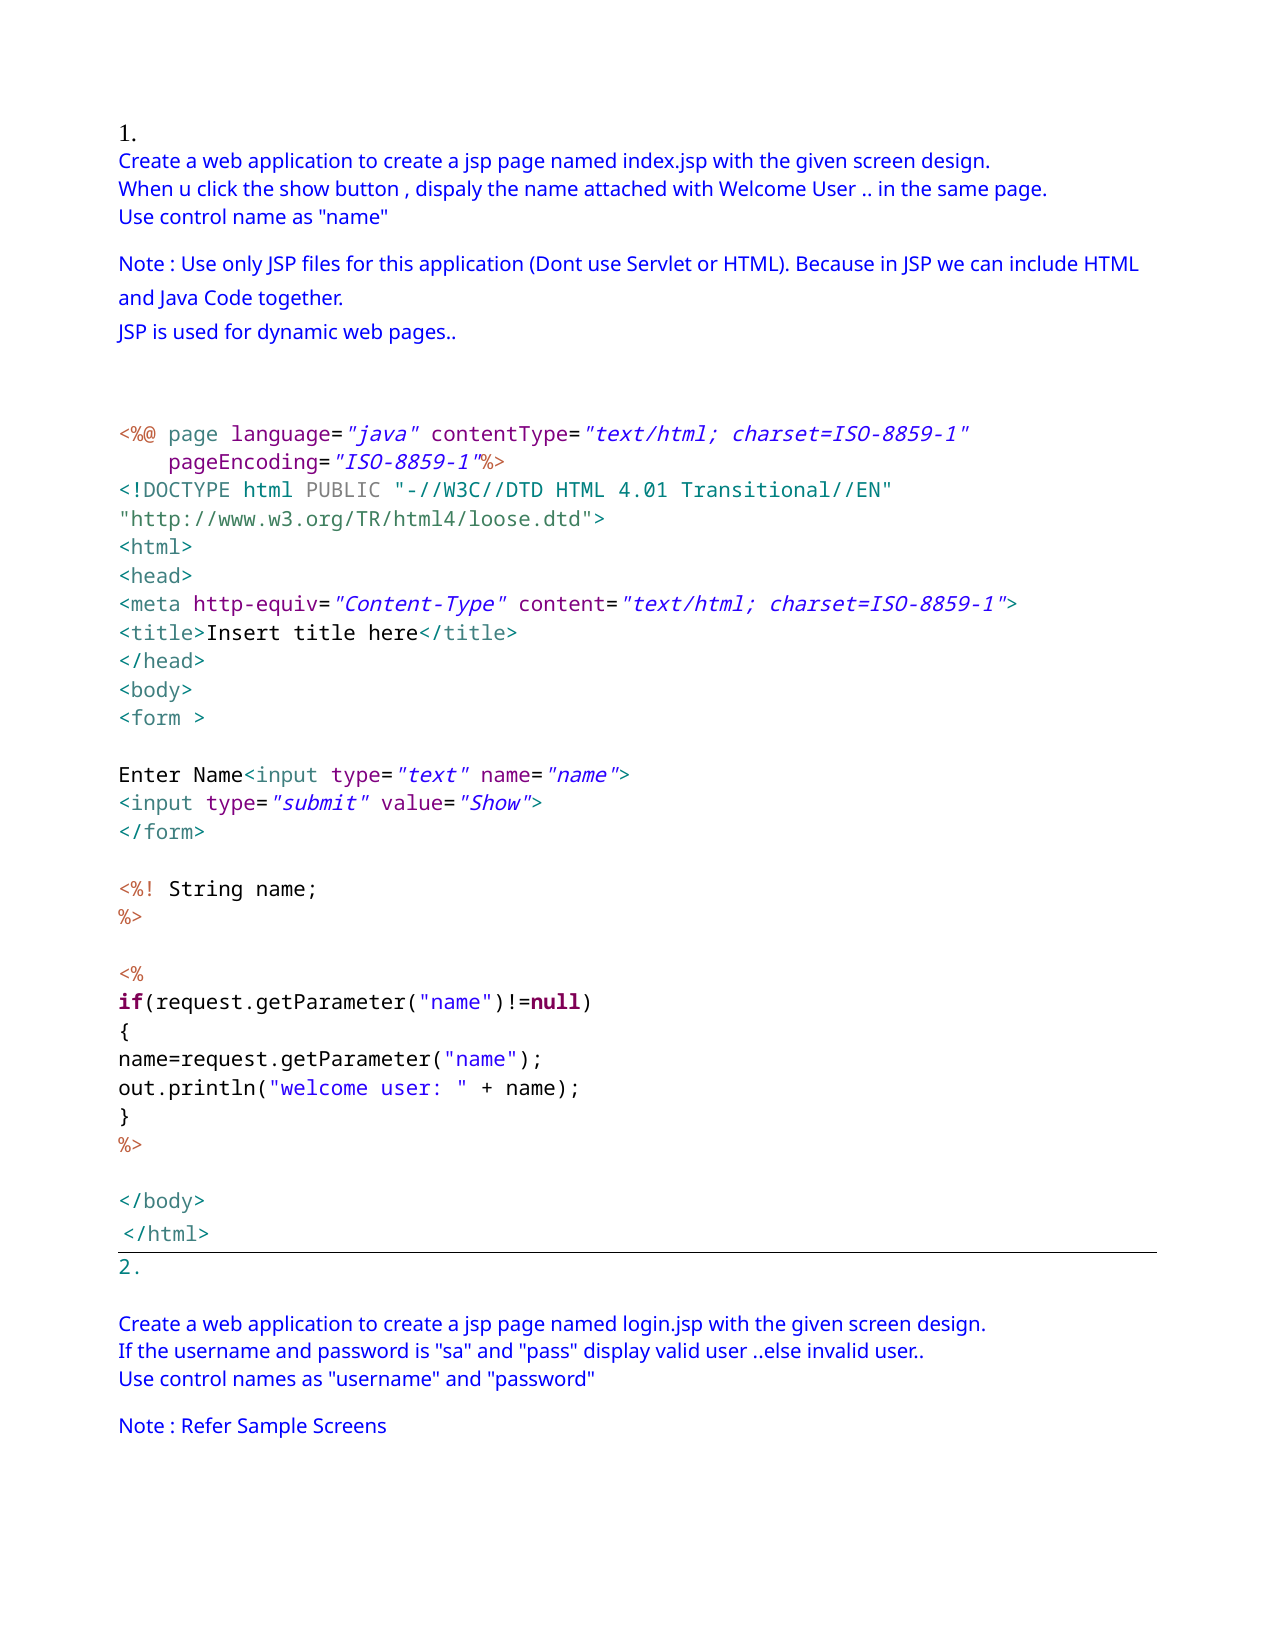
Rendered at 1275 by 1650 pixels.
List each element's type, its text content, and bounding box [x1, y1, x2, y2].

text } [118, 1101, 1157, 1130]
text <%! String name; [118, 874, 1157, 902]
text <input type="submit" value="Show"> [118, 788, 1157, 817]
text <html> [118, 532, 1157, 561]
text <form > [118, 703, 1157, 732]
text <head> [118, 561, 1157, 589]
text if(request.getParameter("name")!=null) [118, 987, 1157, 1016]
text <title>Insert title here</title> [118, 618, 1157, 646]
text <body> [118, 675, 1157, 703]
text %> [118, 1130, 1157, 1158]
text 2. [118, 1253, 1157, 1281]
text <%@ page language="java" contentType="text/html; charset=ISO-8859-1" [118, 419, 1157, 447]
text <% [118, 959, 1157, 987]
text Create a web application to create a jsp page named index.jsp with the given screen design. When u click the show button , dispaly the name attached with Welcome User .. in the same page. Use control name as "name" [118, 147, 1157, 230]
text out.println("welcome user: " + name); [118, 1073, 1157, 1101]
text Create a web application to create a jsp page named login.jsp with the given screen design. If the username and password is "sa" and "pass" display valid user ..else invalid user.. Use control names as "username" and "password" [118, 1281, 1157, 1393]
text Enter Name<input type="text" name="name"> [118, 760, 1157, 788]
text <!DOCTYPE html PUBLIC "-//W3C//DTD HTML 4.01 Transitional//EN" "http://www.w3.org/TR/html4/loose.dtd"> [118, 476, 1157, 532]
text Note : Refer Sample Screens [118, 1406, 1157, 1440]
text { [118, 1016, 1157, 1044]
text name=request.getParameter("name"); [118, 1044, 1157, 1073]
text </html> [118, 1215, 1157, 1252]
text </head> [118, 646, 1157, 675]
text 1. [118, 118, 1157, 147]
text %> [118, 902, 1157, 931]
text <meta http-equiv="Content-Type" content="text/html; charset=ISO-8859-1"> [118, 589, 1157, 618]
text </form> [118, 817, 1157, 845]
text </body> [118, 1187, 1157, 1215]
text pageEncoding="ISO-8859-1"%> [118, 447, 1157, 476]
text Note : Use only JSP files for this application (Dont use Servlet or HTML). Because in JSP we can include HTML and Java Code together. JSP is used for dynamic web pages.. [118, 242, 1157, 346]
